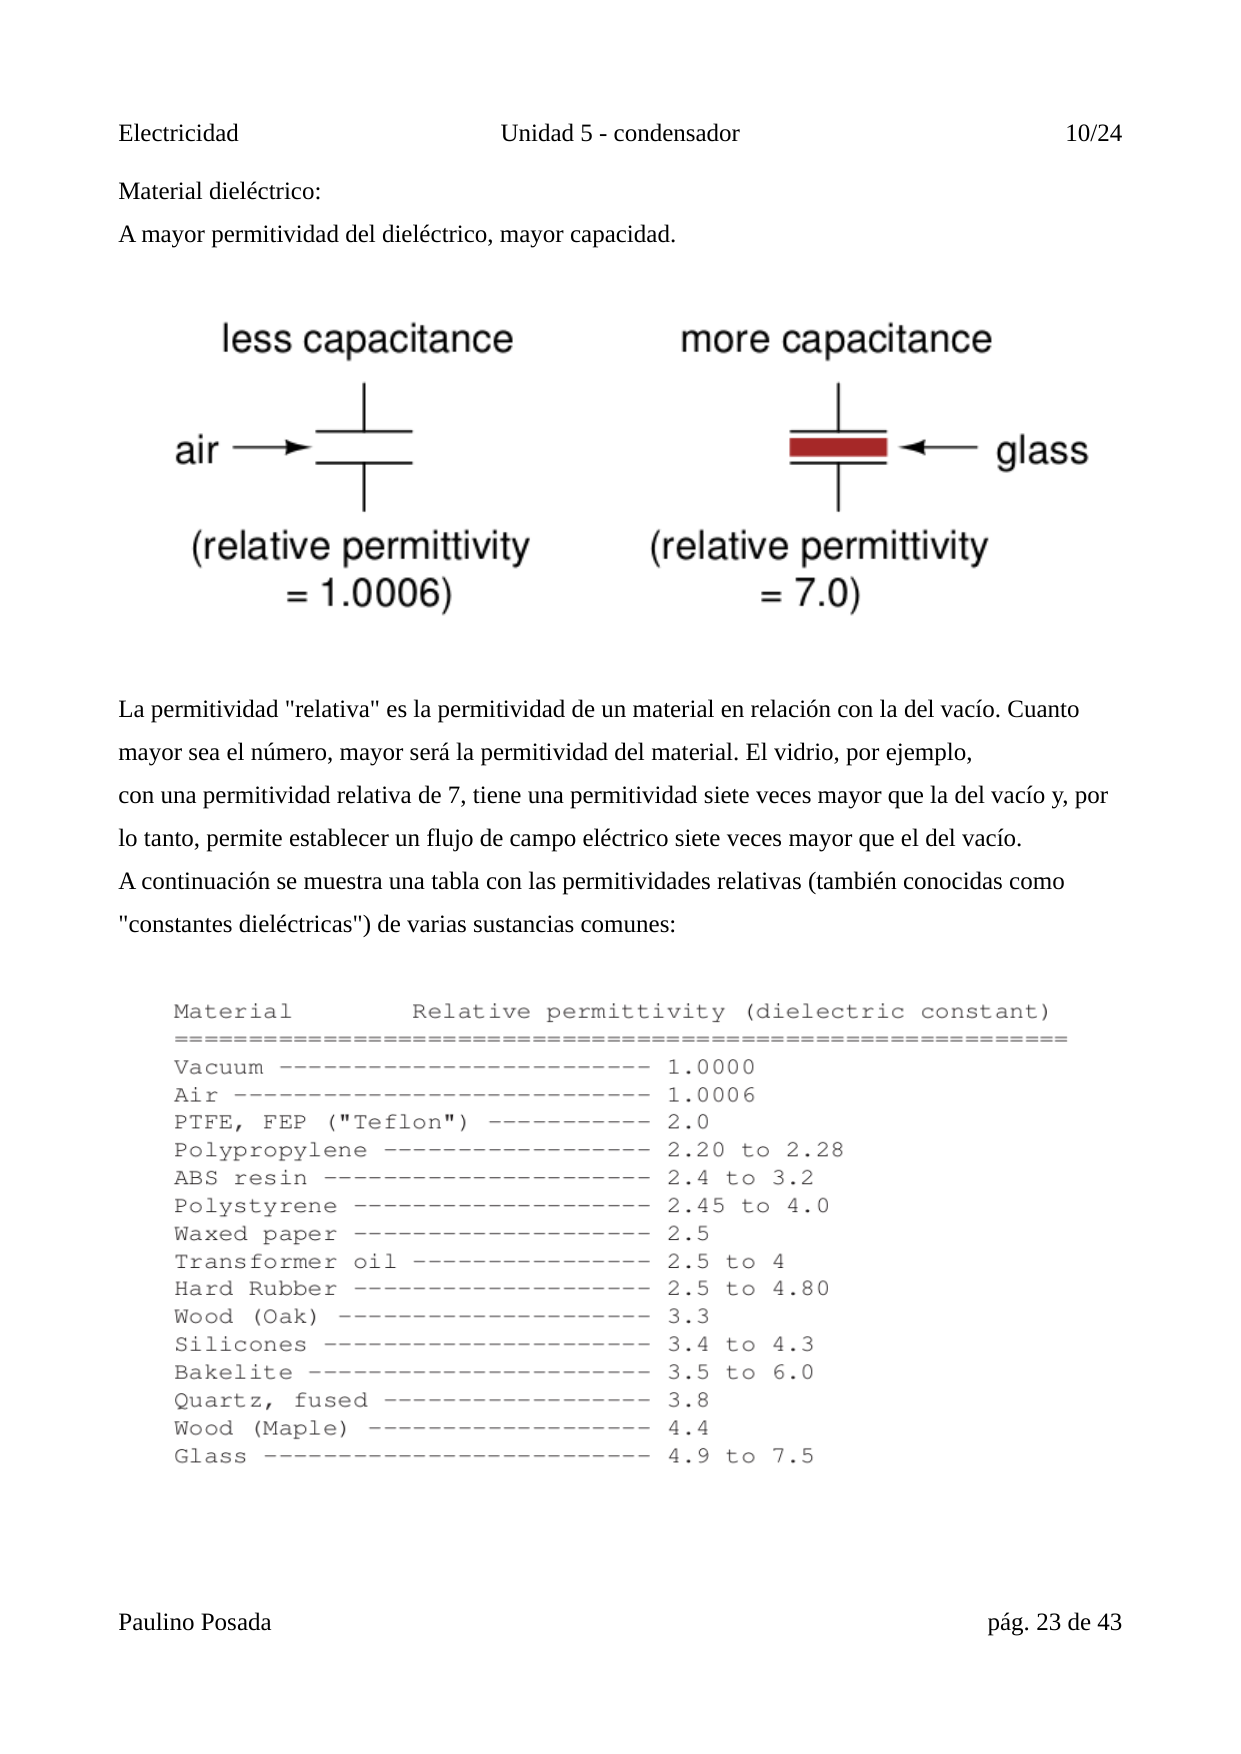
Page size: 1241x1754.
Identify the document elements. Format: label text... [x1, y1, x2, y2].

text A continuación se muestra una tabla con las permitividades relativas (también conocidas como "constantes dieléctricas") de varias sustancias comunes: [118, 866, 1122, 938]
text A mayor permitividad del dieléctrico, mayor capacidad. [118, 219, 1122, 248]
picture [164, 995, 1077, 1479]
picture [131, 305, 1109, 625]
text Material dieléctrico: [118, 176, 1122, 205]
text La permitividad "relativa" es la permitividad de un material en relación con la del vacío. Cuanto mayor sea el número, mayor será la permitividad del material. El vidrio, por ejemplo, [118, 694, 1122, 766]
text con una permitividad relativa de 7, tiene una permitividad siete veces mayor que la del vacío y, por lo tanto, permite establecer un flujo de campo eléctrico siete veces mayor que el del vacío. [118, 780, 1122, 852]
